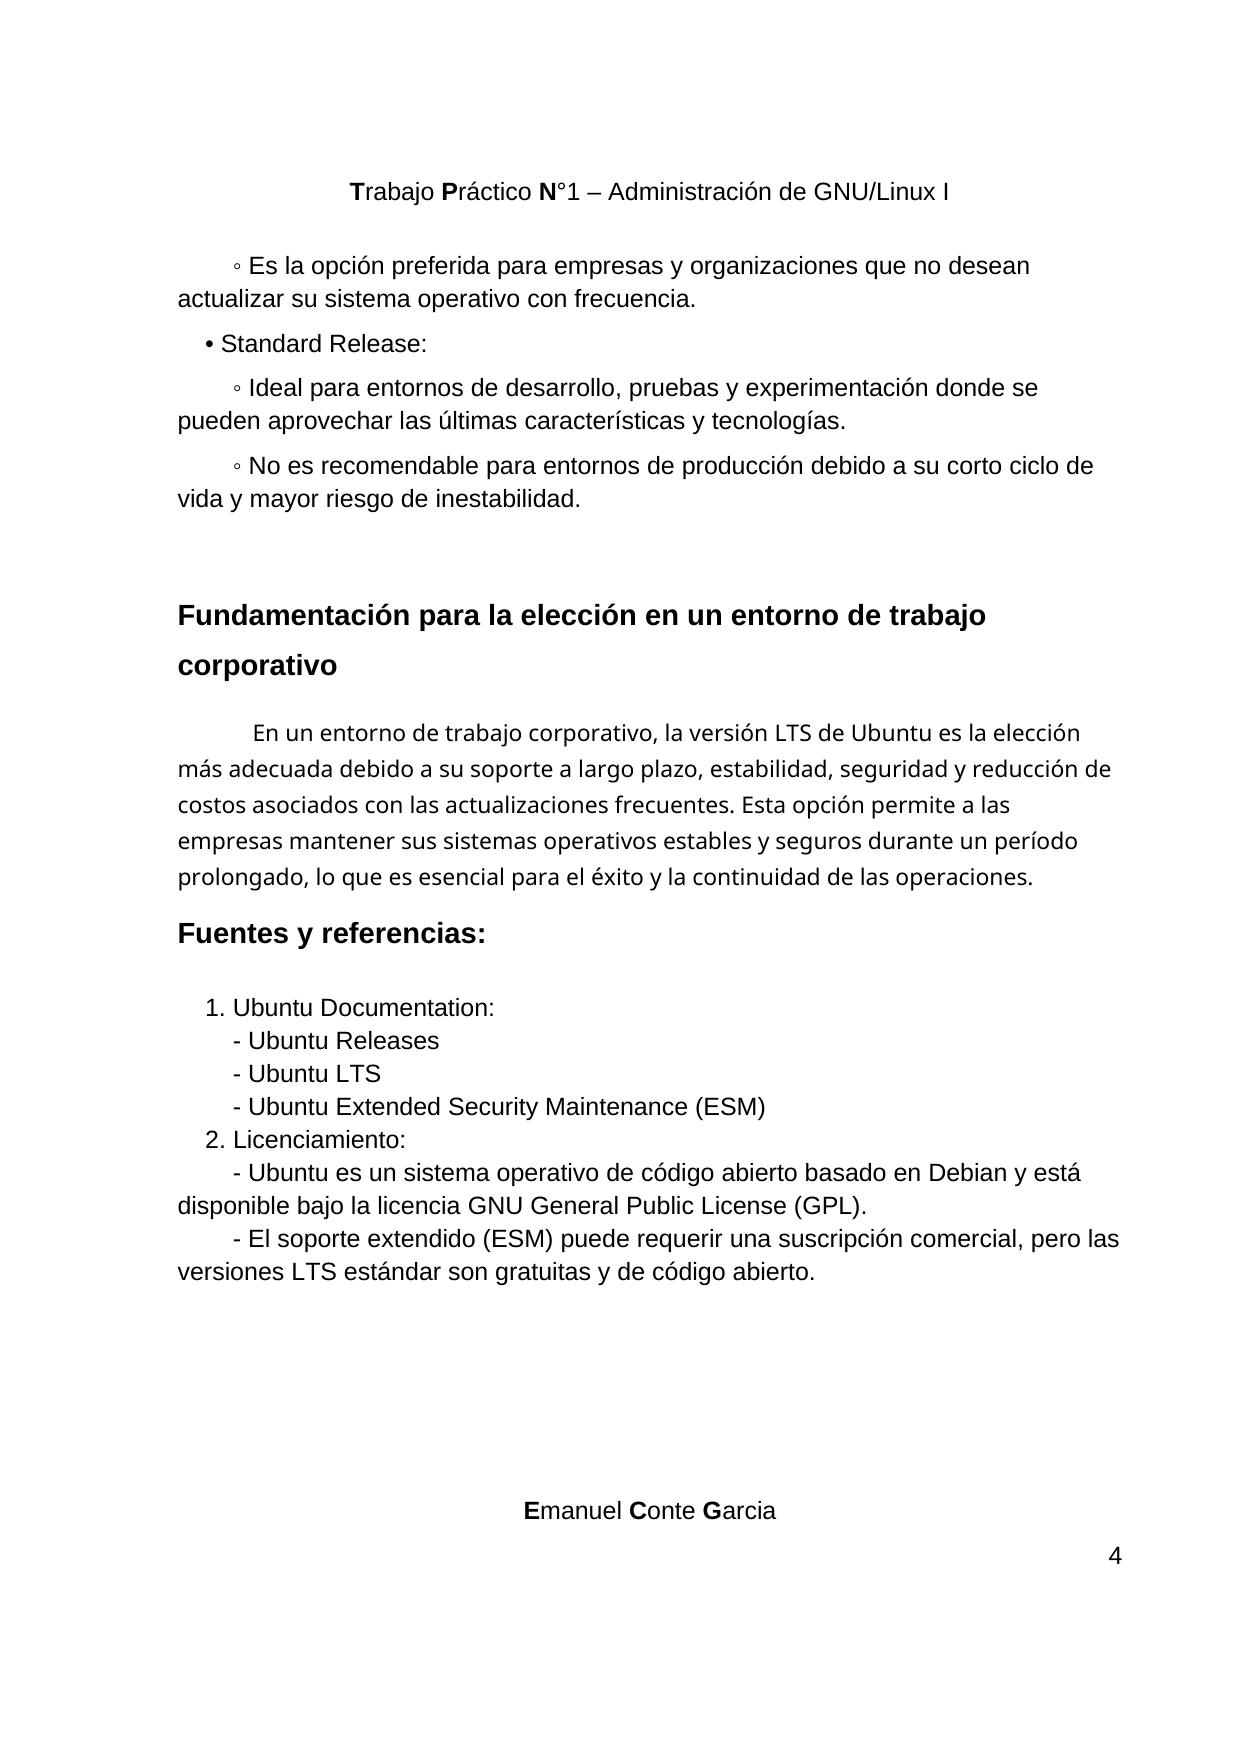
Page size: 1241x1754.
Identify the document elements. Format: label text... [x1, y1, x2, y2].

text En un entorno de trabajo corporativo, la versión LTS de Ubuntu es la elección más adecuada debido a su soporte a largo plazo, estabilidad, seguridad y reducción de costos asociados con las actualizaciones frecuentes. Esta opción permite a las empresas mantener sus sistemas operativos estables y seguros durante un período prolongado, lo que es esencial para el éxito y la continuidad de las operaciones. [177, 717, 1122, 892]
subtitle Fundamentación para la elección en un entorno de trabajo corporativo [177, 598, 1122, 682]
text 1. Ubuntu Documentation: [177, 993, 1122, 1022]
text - Ubuntu Releases [177, 1026, 1122, 1055]
text • Standard Release: [177, 328, 1122, 357]
text ◦ Ideal para entornos de desarrollo, pruebas y experimentación donde se pueden aprovechar las últimas características y tecnologías. [177, 373, 1122, 435]
text ◦ Es la opción preferida para empresas y organizaciones que no desean actualizar su sistema operativo con frecuencia. [177, 251, 1122, 312]
text - Ubuntu es un sistema operativo de código abierto basado en Debian y está disponible bajo la licencia GNU General Public License (GPL). [177, 1158, 1122, 1220]
text Fuentes y referencias: [177, 916, 1122, 949]
text 2. Licenciamiento: [177, 1125, 1122, 1154]
text ◦ No es recomendable para entornos de producción debido a su corto ciclo de vida y mayor riesgo de inestabilidad. [177, 451, 1122, 513]
text - Ubuntu Extended Security Maintenance (ESM) [177, 1092, 1122, 1121]
text - El soporte extendido (ESM) puede requerir una suscripción comercial, pero las versiones LTS estándar son gratuitas y de código abierto. [177, 1224, 1122, 1286]
text - Ubuntu LTS [177, 1059, 1122, 1088]
